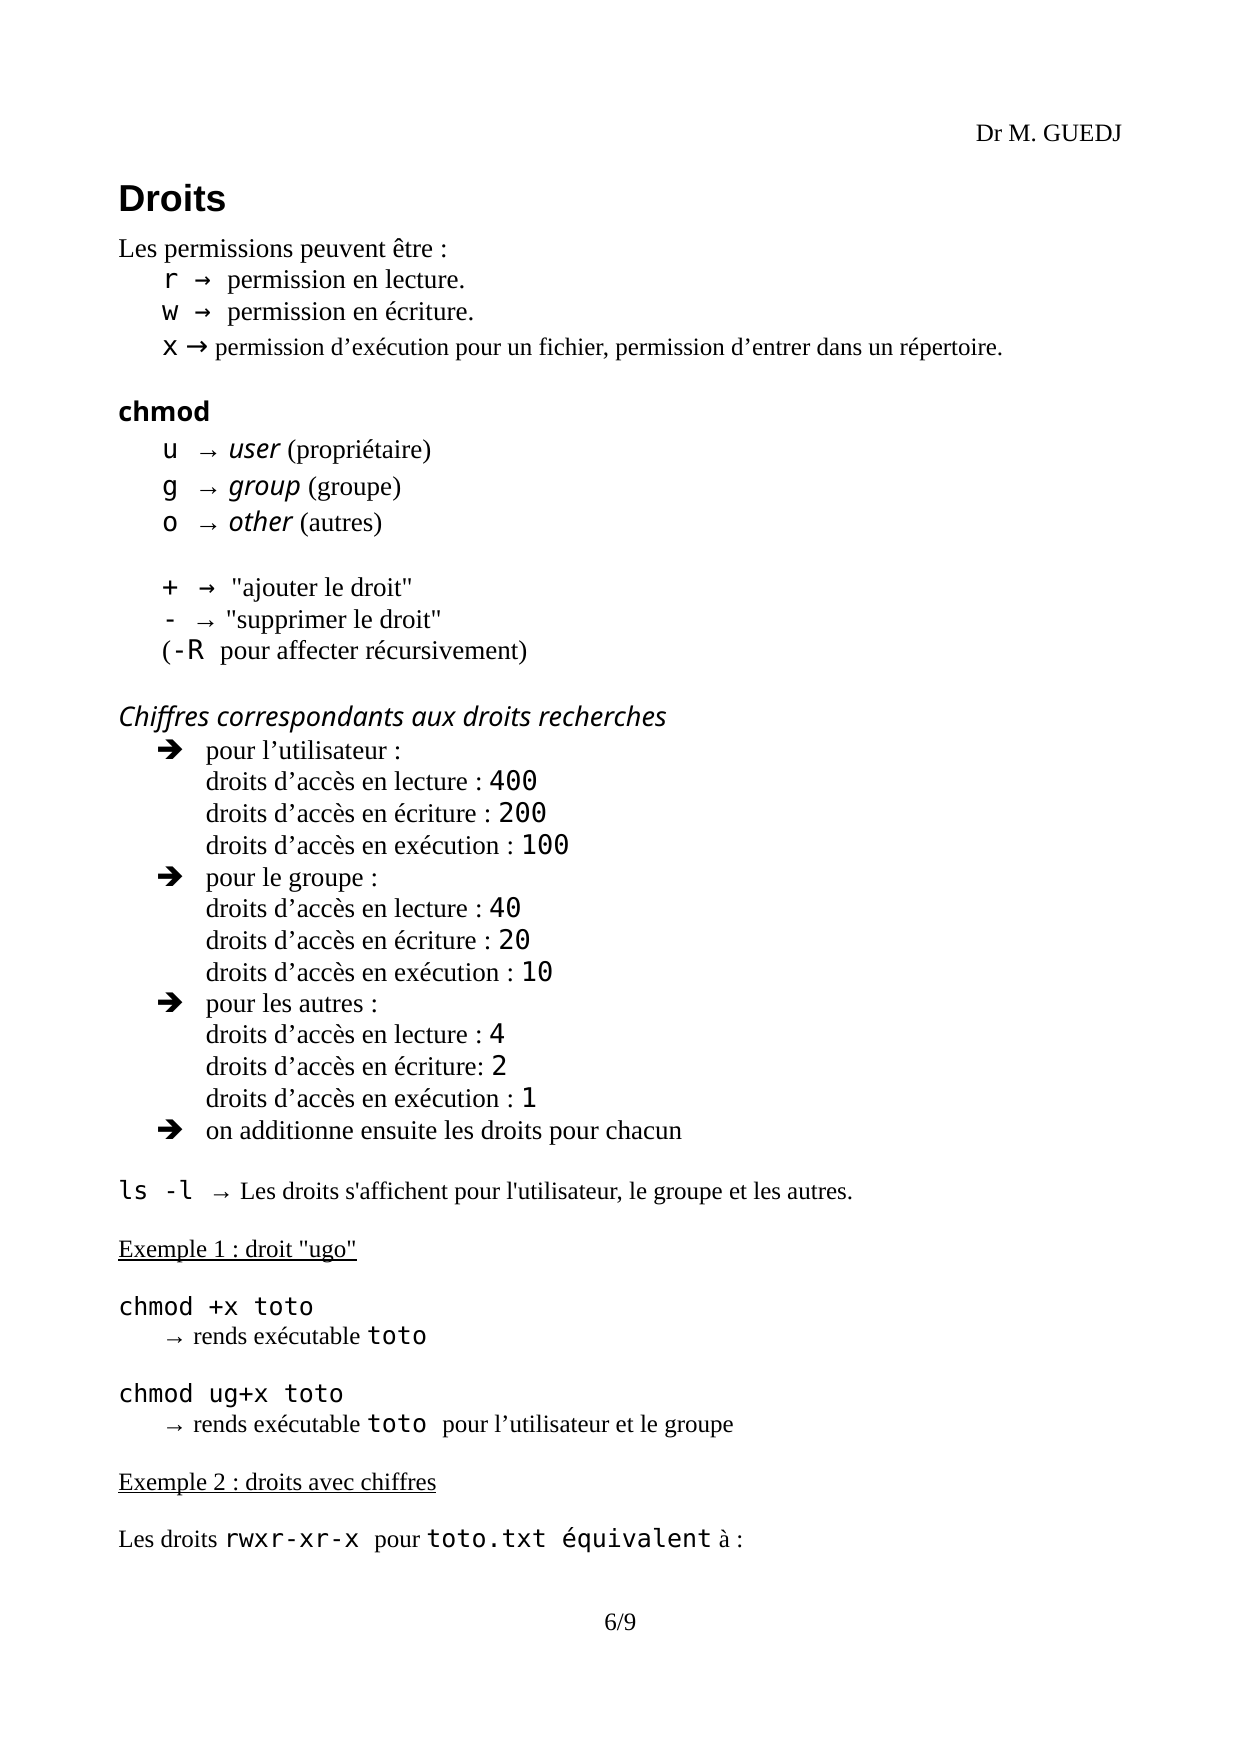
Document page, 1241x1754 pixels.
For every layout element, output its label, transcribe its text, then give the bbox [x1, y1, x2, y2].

text droits d’accès en exécution : 10 [118, 956, 1122, 987]
subtitle Droits [118, 176, 1122, 219]
text w → permission en écriture. [118, 295, 1122, 327]
list pour le groupe : [156, 861, 1122, 892]
text droits d’accès en écriture : 20 [118, 924, 1122, 956]
text droits d’accès en lecture : 4 [118, 1019, 1122, 1050]
text Les permissions peuvent être : [118, 232, 1122, 263]
text droits d’accès en lecture : 400 [118, 766, 1122, 797]
list pour l’utilisateur : [156, 734, 1122, 766]
text chmod ug+x toto [118, 1379, 1122, 1409]
text droits d’accès en écriture: 2 [118, 1050, 1122, 1082]
text Les droits rwxr-xr-x pour toto.txt équivalent à : [118, 1524, 1122, 1553]
text u → user (propriétaire) [118, 429, 1122, 466]
text droits d’accès en exécution : 100 [118, 829, 1122, 861]
text chmod [118, 392, 1122, 429]
text ls -l → Les droits s'affichent pour l'utilisateur, le groupe et les autres. [118, 1176, 1122, 1206]
text o → other (autres) [118, 503, 1122, 540]
text chmod +x toto [118, 1292, 1122, 1321]
text g → group (groupe) [118, 466, 1122, 503]
text droits d’accès en lecture : 40 [118, 892, 1122, 924]
text Exemple 1 : droit "ugo" [118, 1234, 1122, 1263]
text r → permission en lecture. [118, 263, 1122, 295]
text - → "supprimer le droit" [118, 603, 1122, 634]
text + → "ajouter le droit" [118, 571, 1122, 603]
text (-R pour affecter récursivement) [118, 634, 1122, 666]
text droits d’accès en exécution : 1 [118, 1082, 1122, 1114]
text Chiffres correspondants aux droits recherches [118, 697, 1122, 734]
text Exemple 2 : droits avec chiffres [118, 1467, 1122, 1495]
text → rends exécutable toto [118, 1321, 1122, 1350]
text → rends exécutable toto pour l’utilisateur et le groupe [118, 1409, 1122, 1438]
text x → permission d’exécution pour un fichier, permission d’entrer dans un répertoire. [118, 327, 1122, 363]
text droits d’accès en écriture : 200 [118, 797, 1122, 829]
list on additionne ensuite les droits pour chacun [156, 1114, 1122, 1145]
list pour les autres : [156, 987, 1122, 1019]
